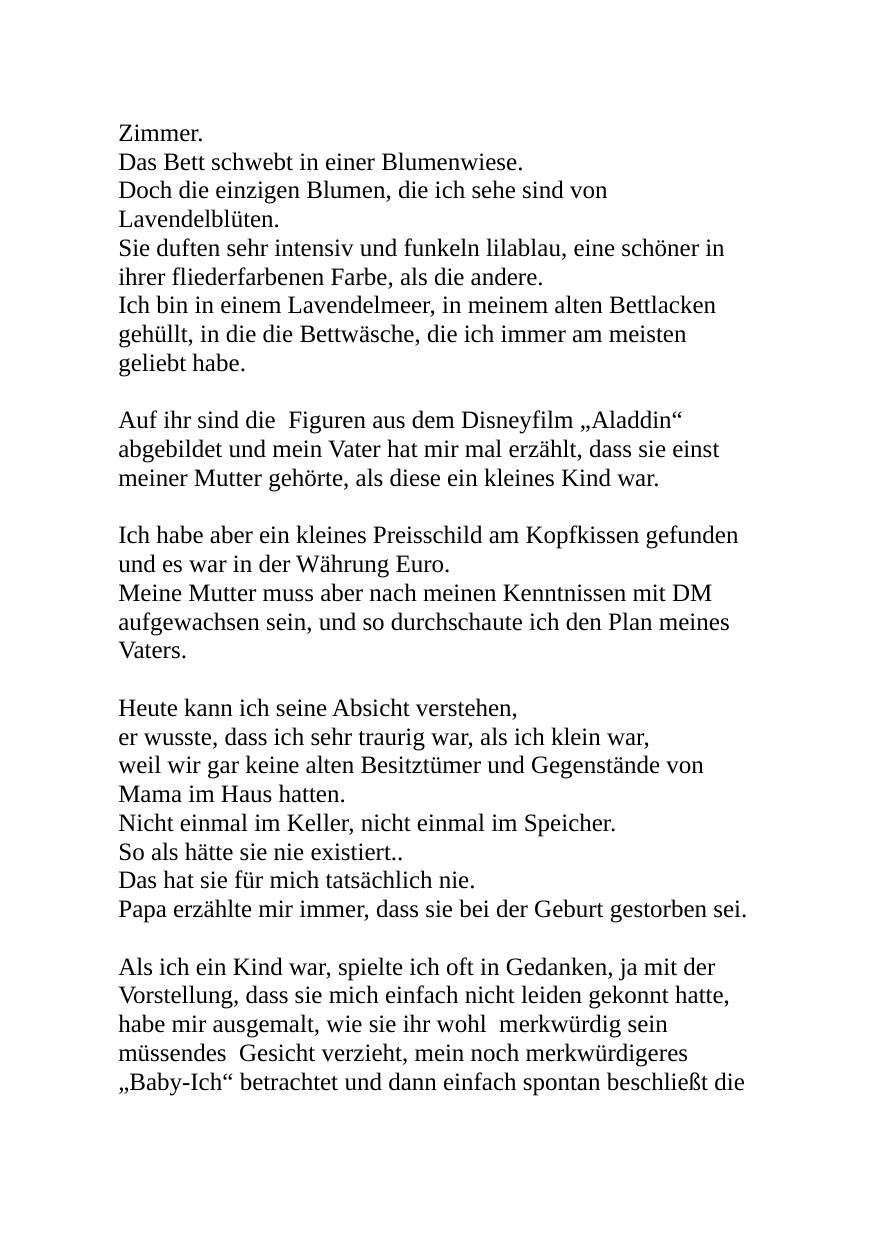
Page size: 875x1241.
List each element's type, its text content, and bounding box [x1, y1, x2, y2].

text Heute kann ich seine Absicht verstehen, [118, 693, 756, 722]
text Als ich ein Kind war, spielte ich oft in Gedanken, ja mit der Vorstellung, dass sie mich einfach nicht leiden gekonnt hatte, habe mir ausgemalt, wie sie ihr wohl merkwürdig sein müssendes Gesicht verzieht, mein noch merkwürdigeres „Baby-Ich“ betrachtet und dann einfach spontan beschließt die [118, 952, 756, 1096]
text Meine Mutter muss aber nach meinen Kenntnissen mit DM aufgewachsen sein, und so durchschaute ich den Plan meines Vaters. [118, 578, 756, 664]
text Das hat sie für mich tatsächlich nie. [118, 866, 756, 894]
text weil wir gar keine alten Besitztümer und Gegenstände von Mama im Haus hatten. [118, 751, 756, 808]
text Das Bett schwebt in einer Blumenwiese. [118, 147, 756, 176]
text Sie duften sehr intensiv und funkeln lilablau, eine schöner in ihrer fliederfarbenen Farbe, als die andere. [118, 233, 756, 291]
text So als hätte sie nie existiert.. [118, 837, 756, 866]
text Auf ihr sind die Figuren aus dem Disneyfilm „Aladdin“ abgebildet und mein Vater hat mir mal erzählt, dass sie einst meiner Mutter gehörte, als diese ein kleines Kind war. [118, 406, 756, 492]
text Zimmer. [118, 118, 756, 147]
text Papa erzählte mir immer, dass sie bei der Geburt gestorben sei. [118, 894, 756, 923]
text Doch die einzigen Blumen, die ich sehe sind von Lavendelblüten. [118, 176, 756, 233]
text Ich bin in einem Lavendelmeer, in meinem alten Bettlacken gehüllt, in die die Bettwäsche, die ich immer am meisten geliebt habe. [118, 291, 756, 377]
text Ich habe aber ein kleines Preisschild am Kopfkissen gefunden und es war in der Währung Euro. [118, 521, 756, 578]
text er wusste, dass ich sehr traurig war, als ich klein war, [118, 722, 756, 751]
text Nicht einmal im Keller, nicht einmal im Speicher. [118, 808, 756, 837]
